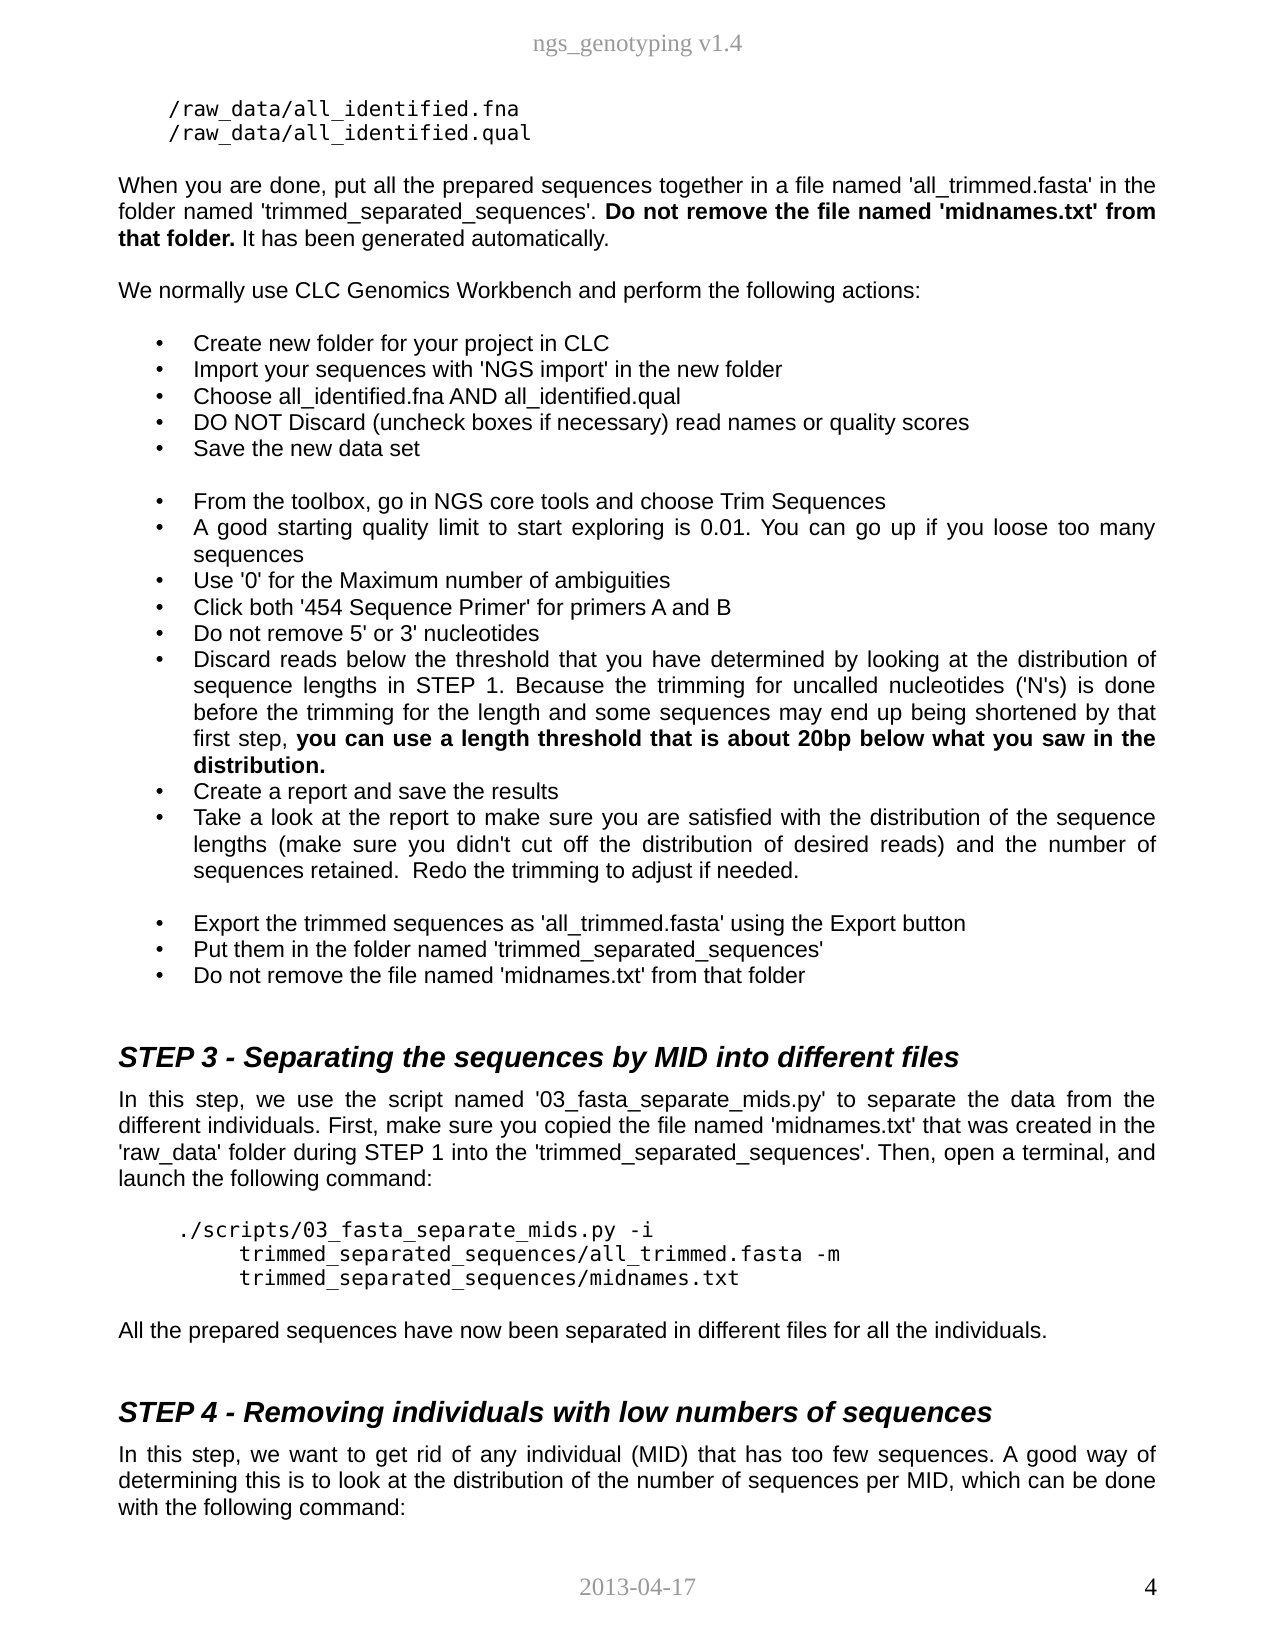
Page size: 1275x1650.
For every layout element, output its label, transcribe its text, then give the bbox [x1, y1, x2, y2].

list A good starting quality limit to start exploring is 0.01. You can go up if you loose too many sequences [156, 514, 1157, 567]
text We normally use CLC Genomics Workbench and perform the following actions: [118, 277, 1157, 303]
list Put them in the folder named 'trimmed_separated_sequences' [156, 936, 1157, 962]
text ./scripts/03_fasta_separate_mids.py -i trimmed_separated_sequences/all_trimmed.fasta -m trimmed_separated_sequences/midnames.txt [177, 1218, 1157, 1291]
list Do not remove 5' or 3' nucleotides [156, 620, 1157, 646]
subtitle STEP 4 - Removing individuals with low numbers of sequences [118, 1395, 1157, 1428]
text When you are done, put all the prepared sequences together in a file named 'all_trimmed.fasta' in the folder named 'trimmed_separated_sequences'. Do not remove the file named 'midnames.txt' from that folder. It has been generated automatically. [118, 172, 1157, 251]
text All the prepared sequences have now been separated in different files for all the individuals. [118, 1317, 1157, 1343]
list Take a look at the report to make sure you are satisfied with the distribution of the sequence lengths (make sure you didn't cut off the distribution of desired reads) and the number of sequences retained. Redo the trimming to adjust if needed. [156, 804, 1157, 883]
list From the toolbox, go in NGS core tools and choose Trim Sequences [156, 488, 1157, 514]
list Discard reads below the threshold that you have determined by looking at the distribution of sequence lengths in STEP 1. Because the trimming for uncalled nucleotides ('N's) is done before the trimming for the length and some sequences may end up being shortened by that first step, you can use a length threshold that is about 20bp below what you saw in the distribution. [156, 646, 1157, 778]
list DO NOT Discard (uncheck boxes if necessary) read names or quality scores [156, 409, 1157, 435]
list Create new folder for your project in CLC [156, 330, 1157, 356]
list Save the new data set [156, 435, 1157, 462]
text In this step, we want to get rid of any individual (MID) that has too few sequences. A good way of determining this is to look at the distribution of the number of sequences per MID, which can be done with the following command: [118, 1441, 1157, 1520]
list Import your sequences with 'NGS import' in the new folder [156, 356, 1157, 383]
list Create a report and save the results [156, 778, 1157, 804]
list Do not remove the file named 'midnames.txt' from that folder [156, 962, 1157, 989]
list Use '0' for the Maximum number of ambiguities [156, 567, 1157, 593]
subtitle STEP 3 - Separating the sequences by MID into different files [118, 1040, 1157, 1074]
list Export the trimmed sequences as 'all_trimmed.fasta' using the Export button [156, 910, 1157, 936]
list Choose all_identified.fna AND all_identified.qual [156, 383, 1157, 409]
text /raw_data/all_identified.qual [118, 121, 1157, 145]
list Click both '454 Sequence Primer' for primers A and B [156, 593, 1157, 620]
text /raw_data/all_identified.fna [118, 97, 1157, 121]
text In this step, we use the script named '03_fasta_separate_mids.py' to separate the data from the different individuals. First, make sure you copied the file named 'midnames.txt' that was created in the 'raw_data' folder during STEP 1 into the 'trimmed_separated_sequences'. Then, open a terminal, and launch the following command: [118, 1086, 1157, 1192]
